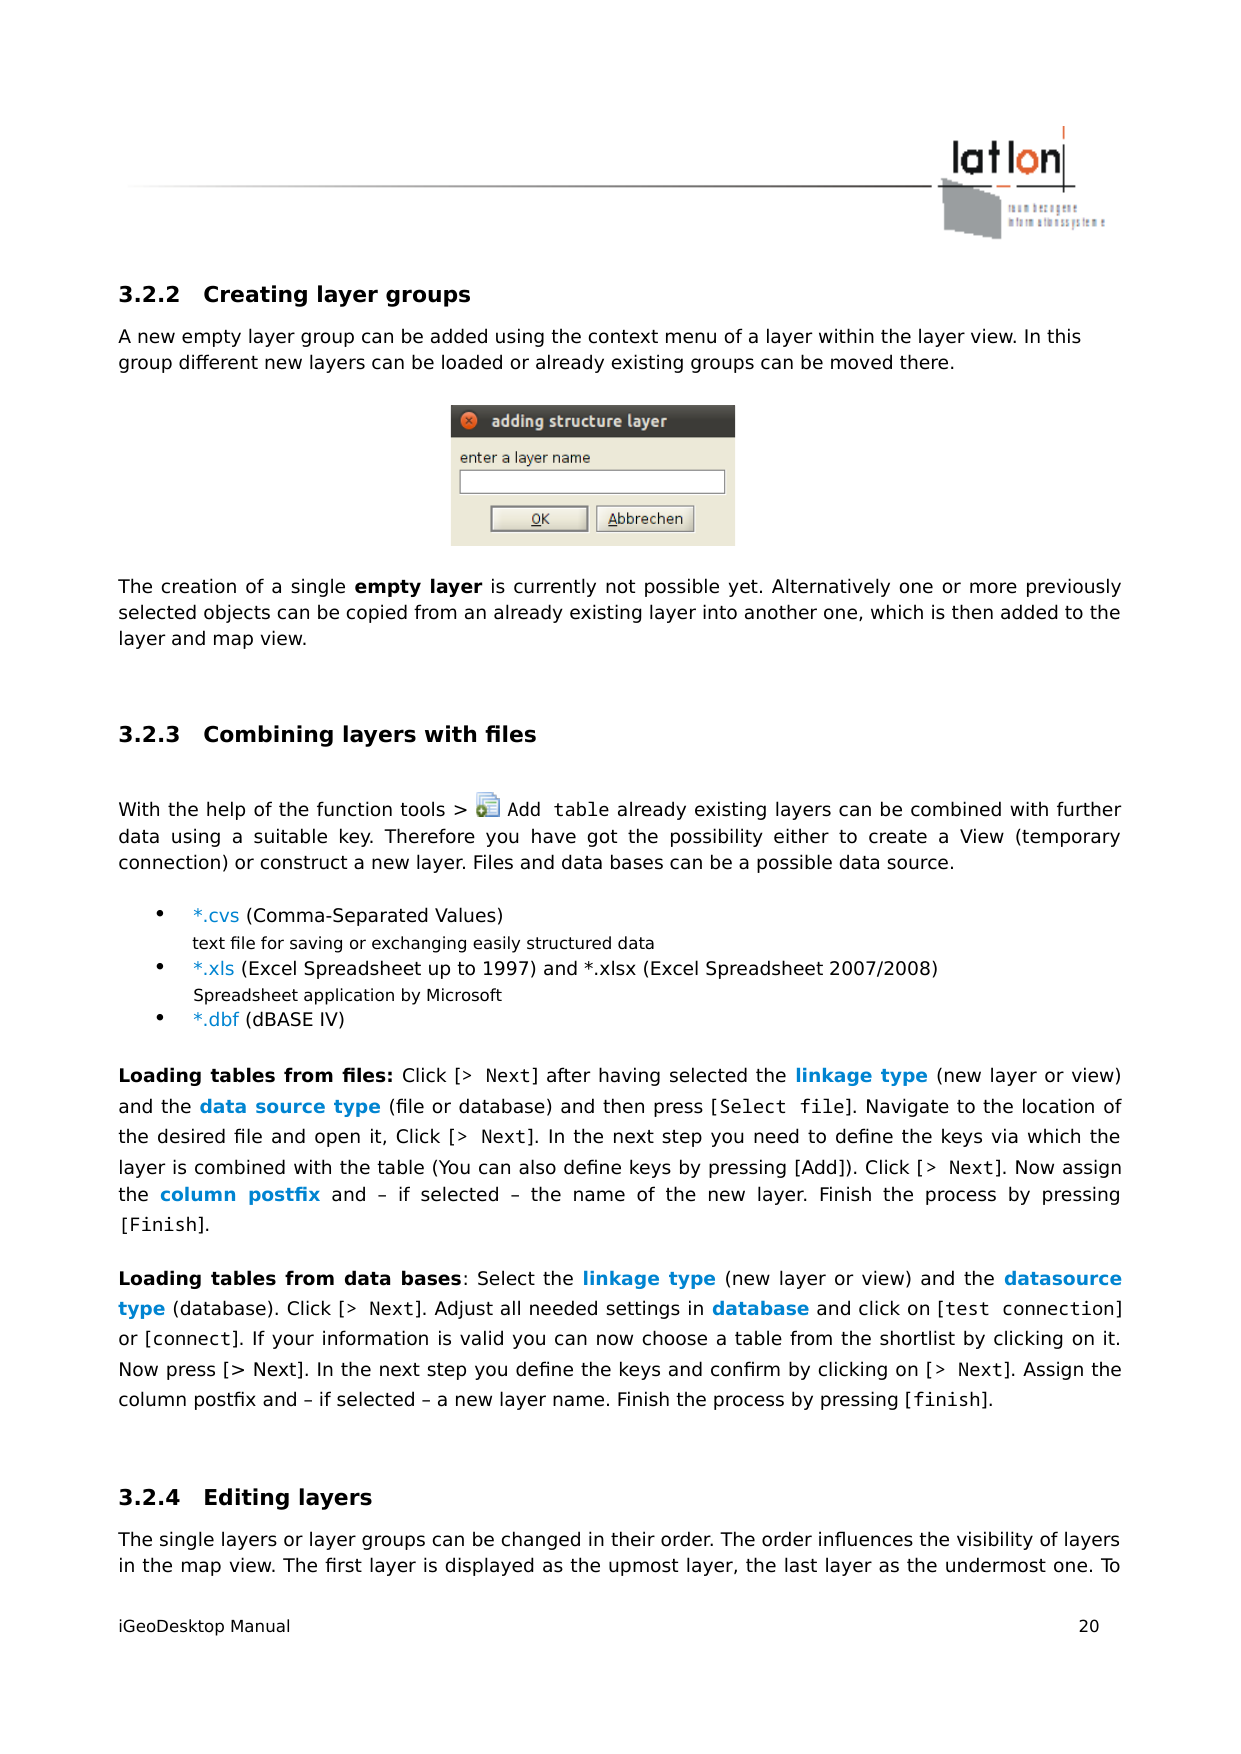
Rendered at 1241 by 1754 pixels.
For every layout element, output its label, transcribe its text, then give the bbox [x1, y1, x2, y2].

text A new empty layer group can be added using the context menu of a layer within the layer view. In this group different new layers can be loaded or already existing groups can be moved there. [118, 326, 1122, 374]
text Loading tables from files: Click [> Next] after having selected the linkage type (new layer or view) and the data source type (file or database) and then press [Select file]. Navigate to the location of the desired file and open it, Click [> Next]. In the next step you need to define the keys via which the layer is combined with the table (You can also define keys by pressing [Add]). Click [> Next]. Now assign the column postfix and – if selected – the name of the new layer. Finish the process by pressing [Finish]. [118, 1062, 1122, 1237]
text Loading tables from data bases: Select the linkage type (new layer or view) and the datasource type (database). Click [> Next]. Adjust all needed settings in database and click on [test connection] or [connect]. If your information is valid you can now choose a table from the shortlist by clicking on it. Now press [> Next]. In the next step you define the keys and confirm by clicking on [> Next]. Assign the column postfix and – if selected – a new layer name. Finish the process by pressing [finish]. [118, 1268, 1122, 1412]
text The creation of a single empty layer is currently not possible yet. Alternatively one or more previously selected objects can be copied from an already existing layer into another one, which is then added to the layer and map view. [118, 576, 1122, 650]
list *.xls (Excel Spreadsheet up to 1997) and *.xlsx (Excel Spreadsheet 2007/2008) [156, 958, 1122, 981]
text text file for saving or exchanging easily structured data [118, 932, 1122, 954]
list *.dbf (dBASE IV) [156, 1009, 1122, 1032]
subtitle 3.2.3 Combining layers with files [118, 722, 1122, 748]
subtitle 3.2.2 Creating layer groups [118, 282, 1122, 307]
picture [450, 405, 736, 546]
text With the help of the function tools > Add table already existing layers can be combined with further data using a suitable key. Therefore you have got the possibility either to create a View (temporary connection) or construct a new layer. Files and data bases can be a possible data source. [118, 793, 1122, 874]
picture [476, 792, 500, 817]
subtitle 3.2.4 Editing layers [118, 1485, 1122, 1511]
picture [122, 126, 1111, 244]
text The single layers or layer groups can be changed in their order. The order influences the visibility of layers in the map view. The first layer is displayed as the upmost layer, the last layer as the undermost one. To [118, 1529, 1122, 1577]
list Spreadsheet application by Microsoft [156, 986, 1122, 1005]
list *.cvs (Comma-Separated Values) [156, 905, 1122, 927]
